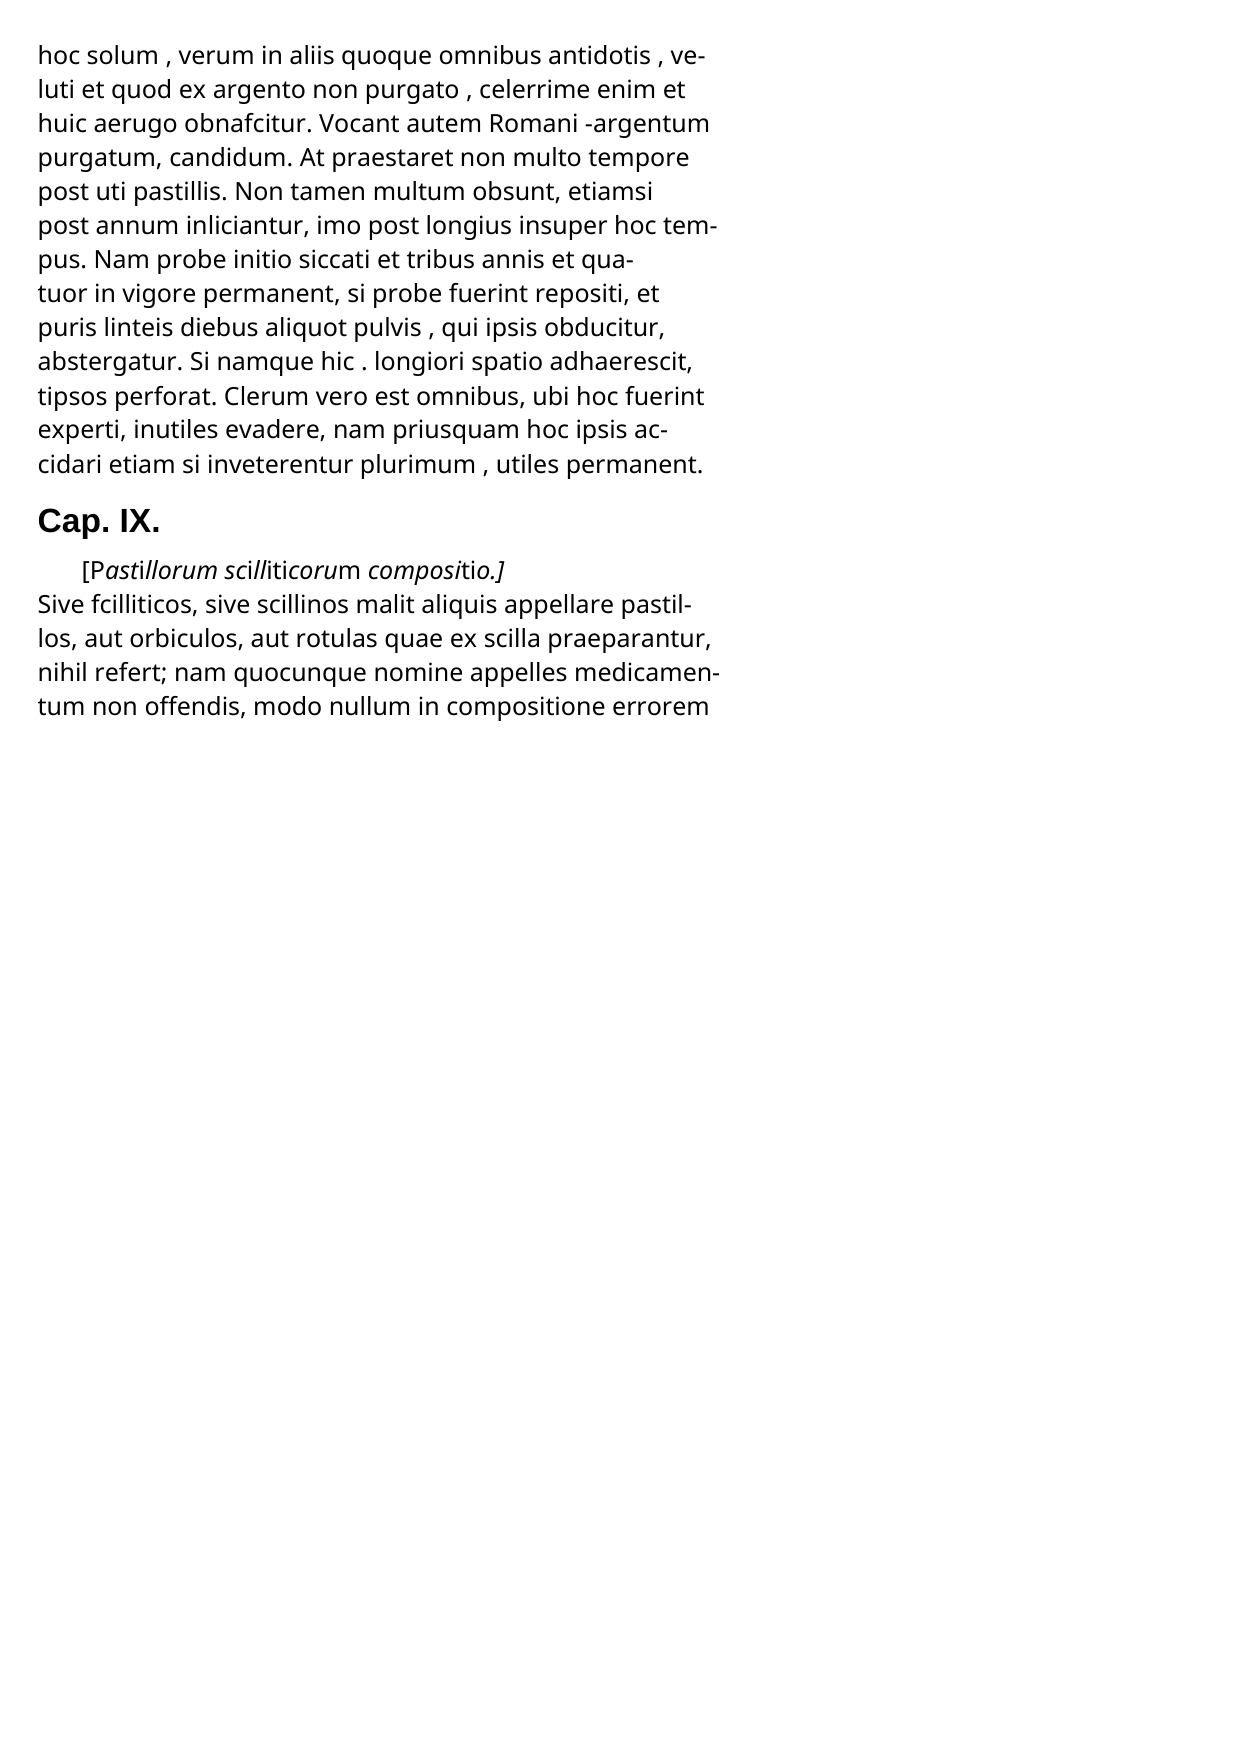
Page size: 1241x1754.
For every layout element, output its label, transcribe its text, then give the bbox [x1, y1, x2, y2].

text [Pastillorum scilliticorum compositio.] Sive fcilliticos, sive scillinos malit aliquis appellare pastil- los, aut orbiculos, aut rotulas quae ex scilla praeparantur, nihil refert; nam quocunque nomine appelles medicamen- tum non offendis, modo nullum in compositione errorem [37, 552, 1203, 723]
text hoc solum , verum in aliis quoque omnibus antidotis , ve- luti et quod ex argento non purgato , celerrime enim et huic aerugo obnafcitur. Vocant autem Romani -argentum purgatum, candidum. At praestaret non multo tempore post uti pastillis. Non tamen multum obsunt, etiamsi post annum inliciantur, imo post longius insuper hoc tem- pus. Nam probe initio siccati et tribus annis et qua- tuor in vigore permanent, si probe fuerint repositi, et puris linteis diebus aliquot pulvis , qui ipsis obducitur, abstergatur. Si namque hic . longiori spatio adhaerescit, tipsos perforat. Clerum vero est omnibus, ubi hoc fuerint experti, inutiles evadere, nam priusquam hoc ipsis ac- cidari etiam si inveterentur plurimum , utiles permanent. [37, 37, 1203, 480]
subtitle Cap. IX. [37, 501, 1203, 540]
